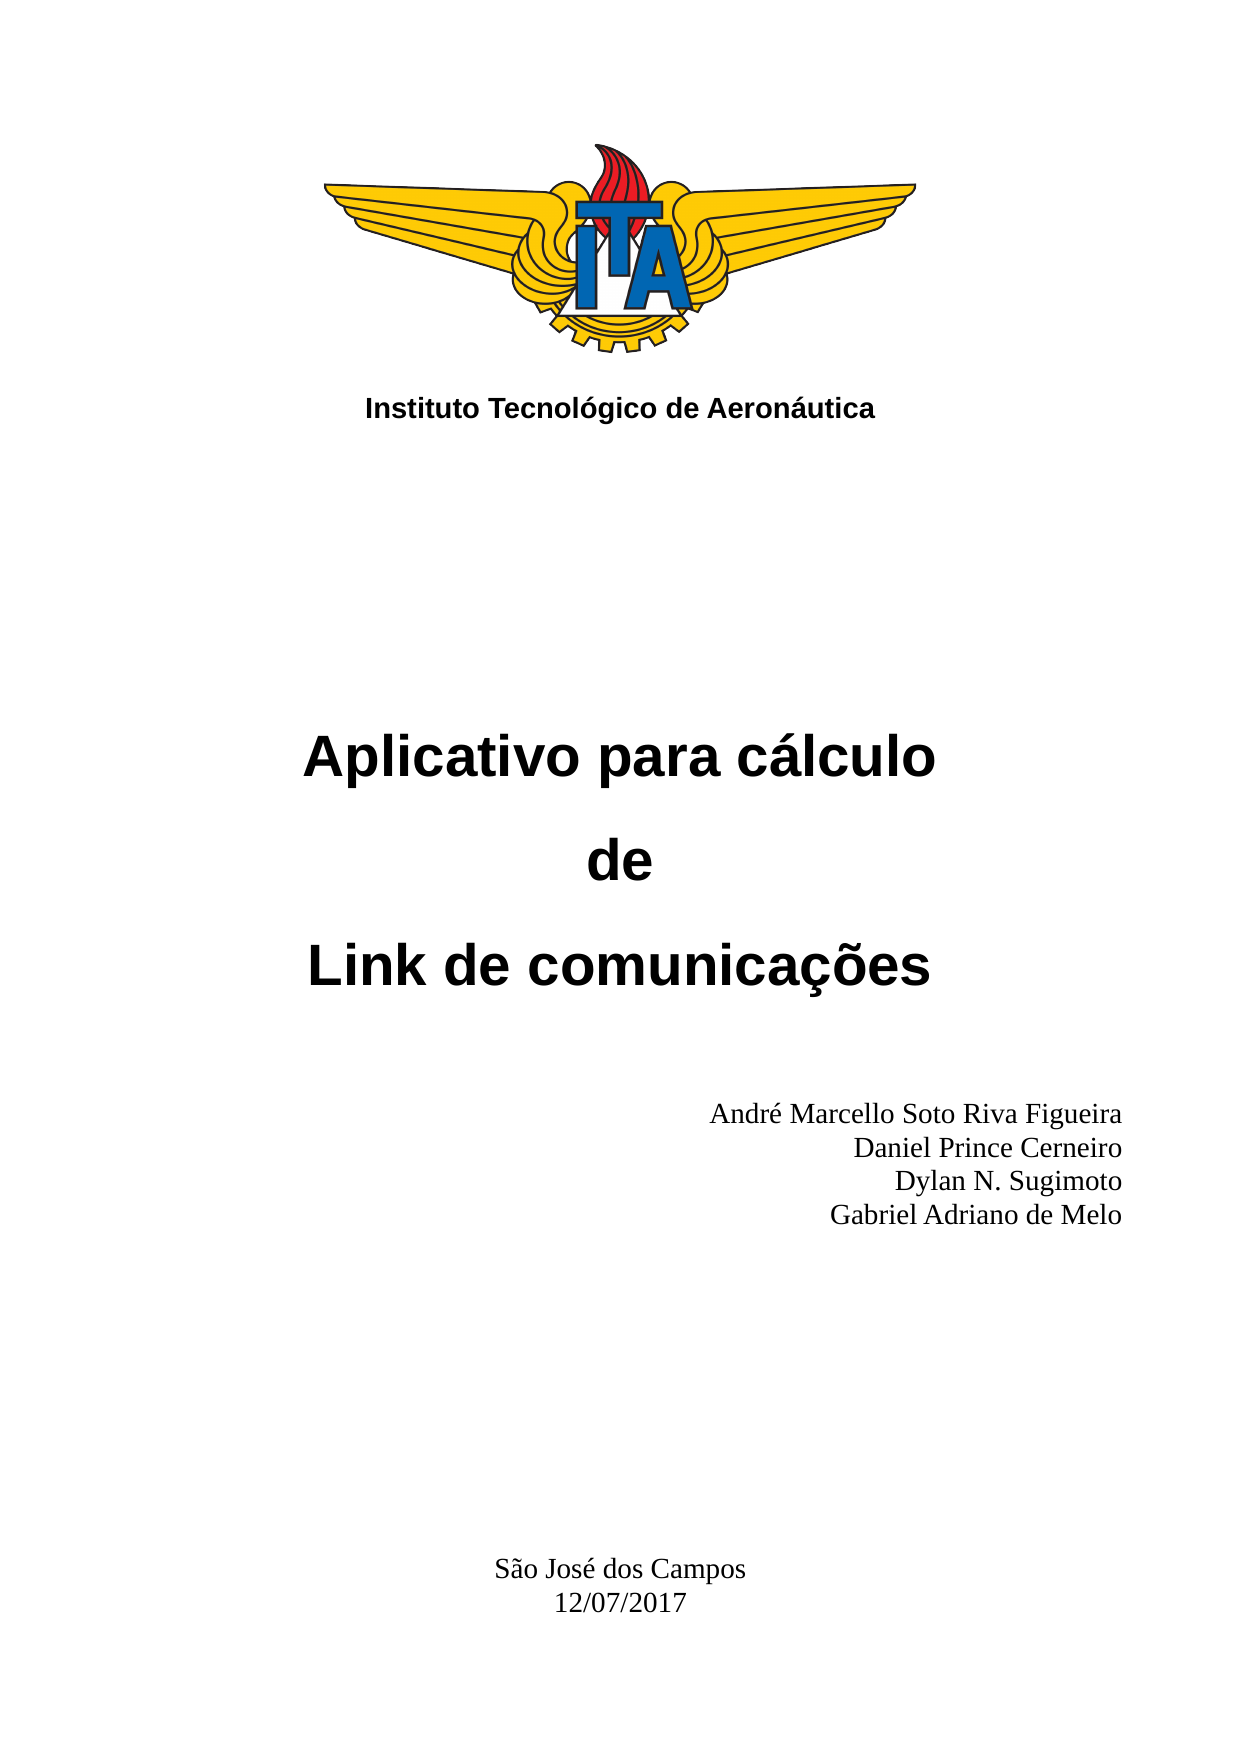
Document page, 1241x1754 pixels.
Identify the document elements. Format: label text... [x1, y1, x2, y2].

text Aplicativo para cálculo [118, 721, 1122, 788]
text São José dos Campos [118, 1552, 1122, 1585]
text Dylan N. Sugimoto [118, 1163, 1122, 1197]
subtitle Instituto Tecnológico de Aeronáutica [118, 392, 1122, 425]
text Daniel Prince Cerneiro [118, 1130, 1122, 1163]
text Gabriel Adriano de Melo [118, 1197, 1122, 1231]
text Link de comunicações [118, 931, 1122, 998]
text André Marcello Soto Riva Figueira [118, 1096, 1122, 1130]
text de [118, 826, 1122, 893]
picture [323, 143, 917, 354]
text 12/07/2017 [118, 1585, 1122, 1619]
